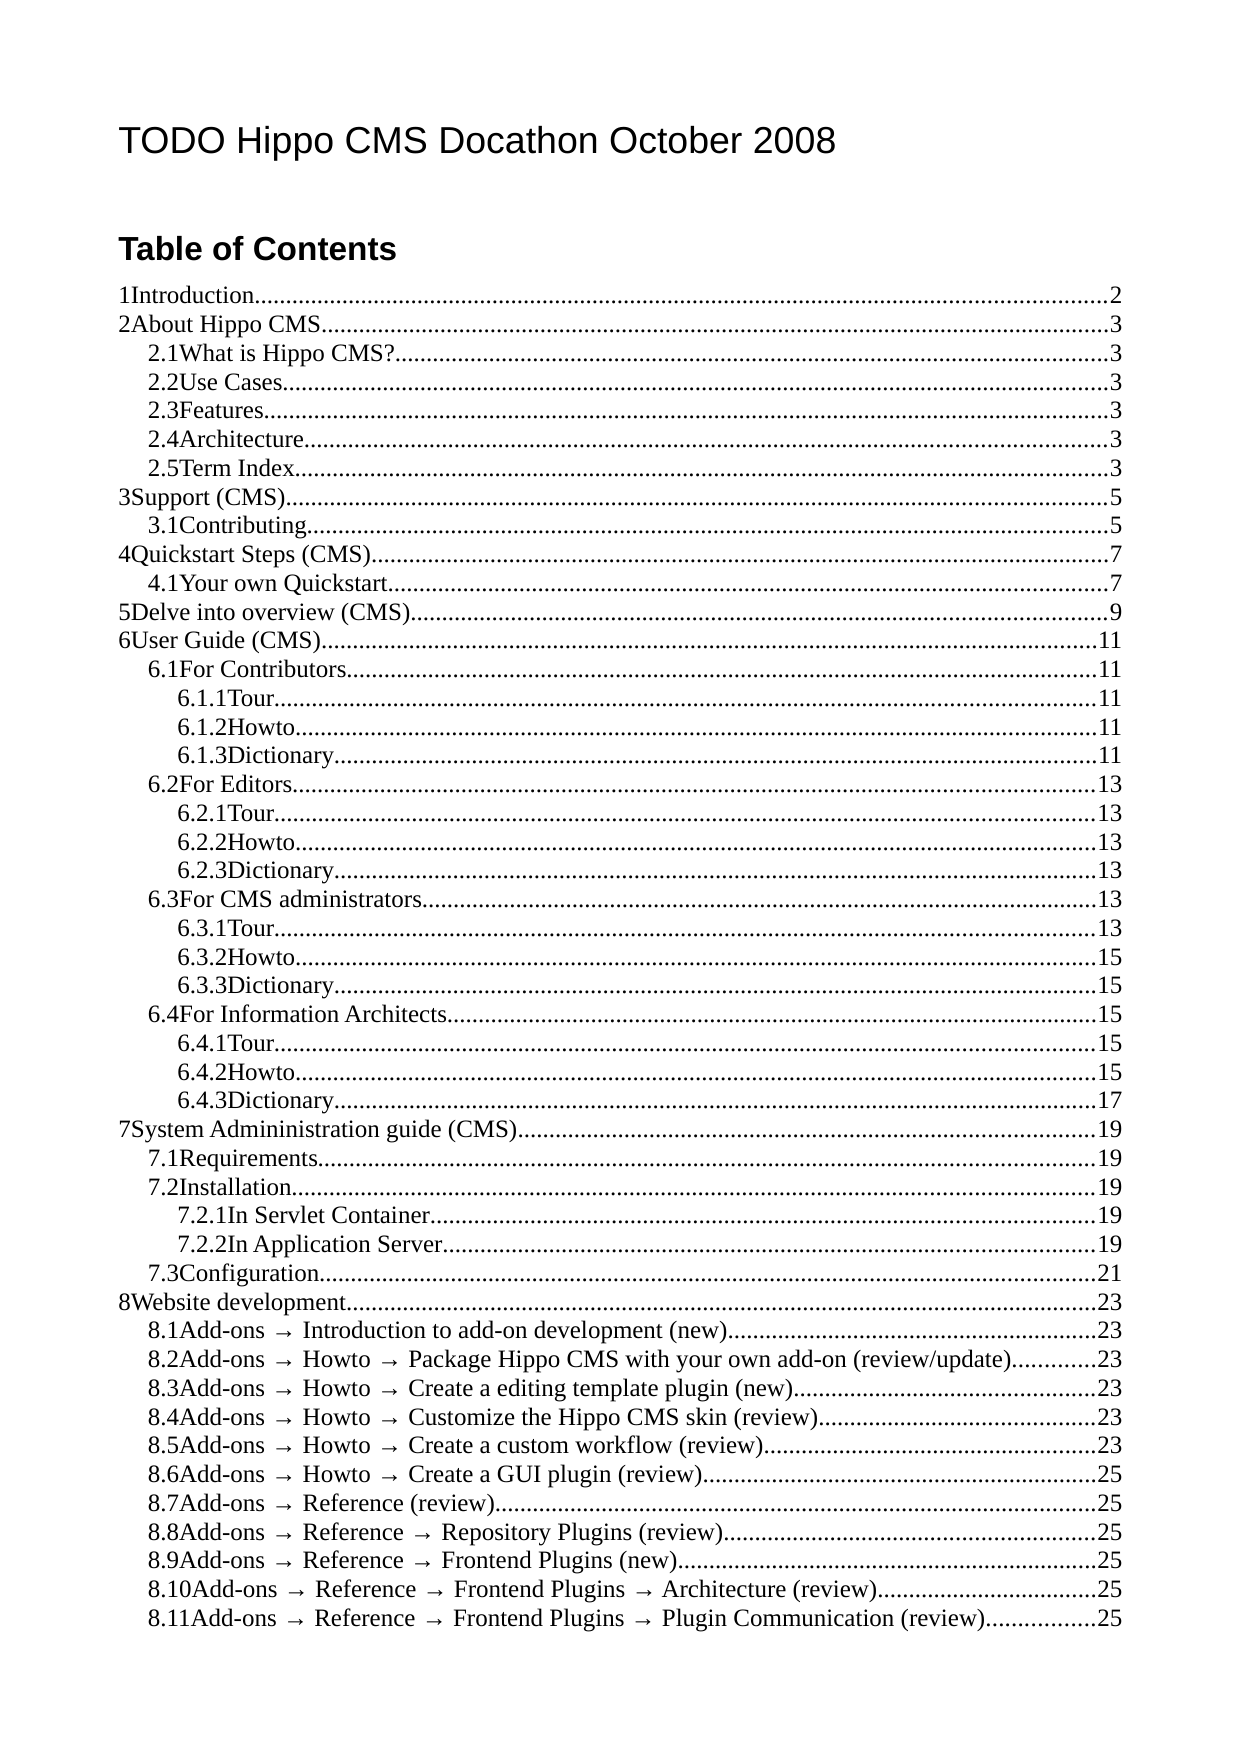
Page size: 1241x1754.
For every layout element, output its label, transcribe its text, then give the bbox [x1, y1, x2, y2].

text 2.1What is Hippo CMS? 3 [148, 338, 1122, 367]
text 8.11Add-ons → Reference → Frontend Plugins → Plugin Communication (review) 25 [148, 1603, 1122, 1632]
text TODO Hippo CMS Docathon October 2008 [118, 118, 1122, 161]
text 6.1.3Dictionary 11 [177, 740, 1122, 769]
text 4.1Your own Quickstart 7 [148, 568, 1122, 597]
text 6.3.1Tour 13 [177, 913, 1122, 942]
text 6.4.1Tour 15 [177, 1028, 1122, 1057]
text 6.1.1Tour 11 [177, 683, 1122, 712]
text 8.2Add-ons → Howto → Package Hippo CMS with your own add-on (review/update) 23 [148, 1344, 1122, 1373]
text 6.2.2Howto 13 [177, 827, 1122, 855]
text 7System Admininistration guide (CMS) 19 [118, 1114, 1122, 1143]
text 7.2Installation 19 [148, 1172, 1122, 1200]
text 6User Guide (CMS) 11 [118, 625, 1122, 654]
text 2.5Term Index 3 [148, 453, 1122, 482]
text 6.3.2Howto 15 [177, 942, 1122, 970]
text 6.1For Contributors 11 [148, 654, 1122, 683]
text 8.6Add-ons → Howto → Create a GUI plugin (review) 25 [148, 1459, 1122, 1488]
text 7.3Configuration 21 [148, 1258, 1122, 1287]
text 8.7Add-ons → Reference (review) 25 [148, 1488, 1122, 1517]
text 6.1.2Howto 11 [177, 712, 1122, 740]
text 6.2.3Dictionary 13 [177, 855, 1122, 884]
text 7.1Requirements 19 [148, 1143, 1122, 1172]
text 7.2.1In Servlet Container 19 [177, 1200, 1122, 1229]
text 3.1Contributing 5 [148, 510, 1122, 539]
text 6.2.1Tour 13 [177, 798, 1122, 827]
text 8Website development 23 [118, 1287, 1122, 1315]
text 1Introduction 2 [118, 280, 1122, 309]
text 6.4.3Dictionary 17 [177, 1085, 1122, 1114]
text 8.9Add-ons → Reference → Frontend Plugins (new) 25 [148, 1545, 1122, 1574]
text 2.4Architecture 3 [148, 424, 1122, 453]
text 6.4For Information Architects 15 [148, 999, 1122, 1028]
text 8.10Add-ons → Reference → Frontend Plugins → Architecture (review) 25 [148, 1574, 1122, 1603]
text 6.3.3Dictionary 15 [177, 970, 1122, 999]
text 6.3For CMS administrators 13 [148, 884, 1122, 913]
text 5Delve into overview (CMS) 9 [118, 597, 1122, 625]
text 2About Hippo CMS 3 [118, 309, 1122, 338]
text 2.3Features 3 [148, 395, 1122, 424]
text 8.5Add-ons → Howto → Create a custom workflow (review) 23 [148, 1430, 1122, 1459]
text 7.2.2In Application Server 19 [177, 1229, 1122, 1258]
text 8.4Add-ons → Howto → Customize the Hippo CMS skin (review) 23 [148, 1402, 1122, 1430]
text 8.8Add-ons → Reference → Repository Plugins (review) 25 [148, 1517, 1122, 1545]
text 3Support (CMS) 5 [118, 482, 1122, 510]
text 6.2For Editors 13 [148, 769, 1122, 798]
subtitle Table of Contents [118, 229, 1122, 268]
text 2.2Use Cases 3 [148, 367, 1122, 395]
text 8.3Add-ons → Howto → Create a editing template plugin (new) 23 [148, 1373, 1122, 1402]
text 4Quickstart Steps (CMS) 7 [118, 539, 1122, 568]
text 6.4.2Howto 15 [177, 1057, 1122, 1085]
text 8.1Add-ons → Introduction to add-on development (new) 23 [148, 1315, 1122, 1344]
